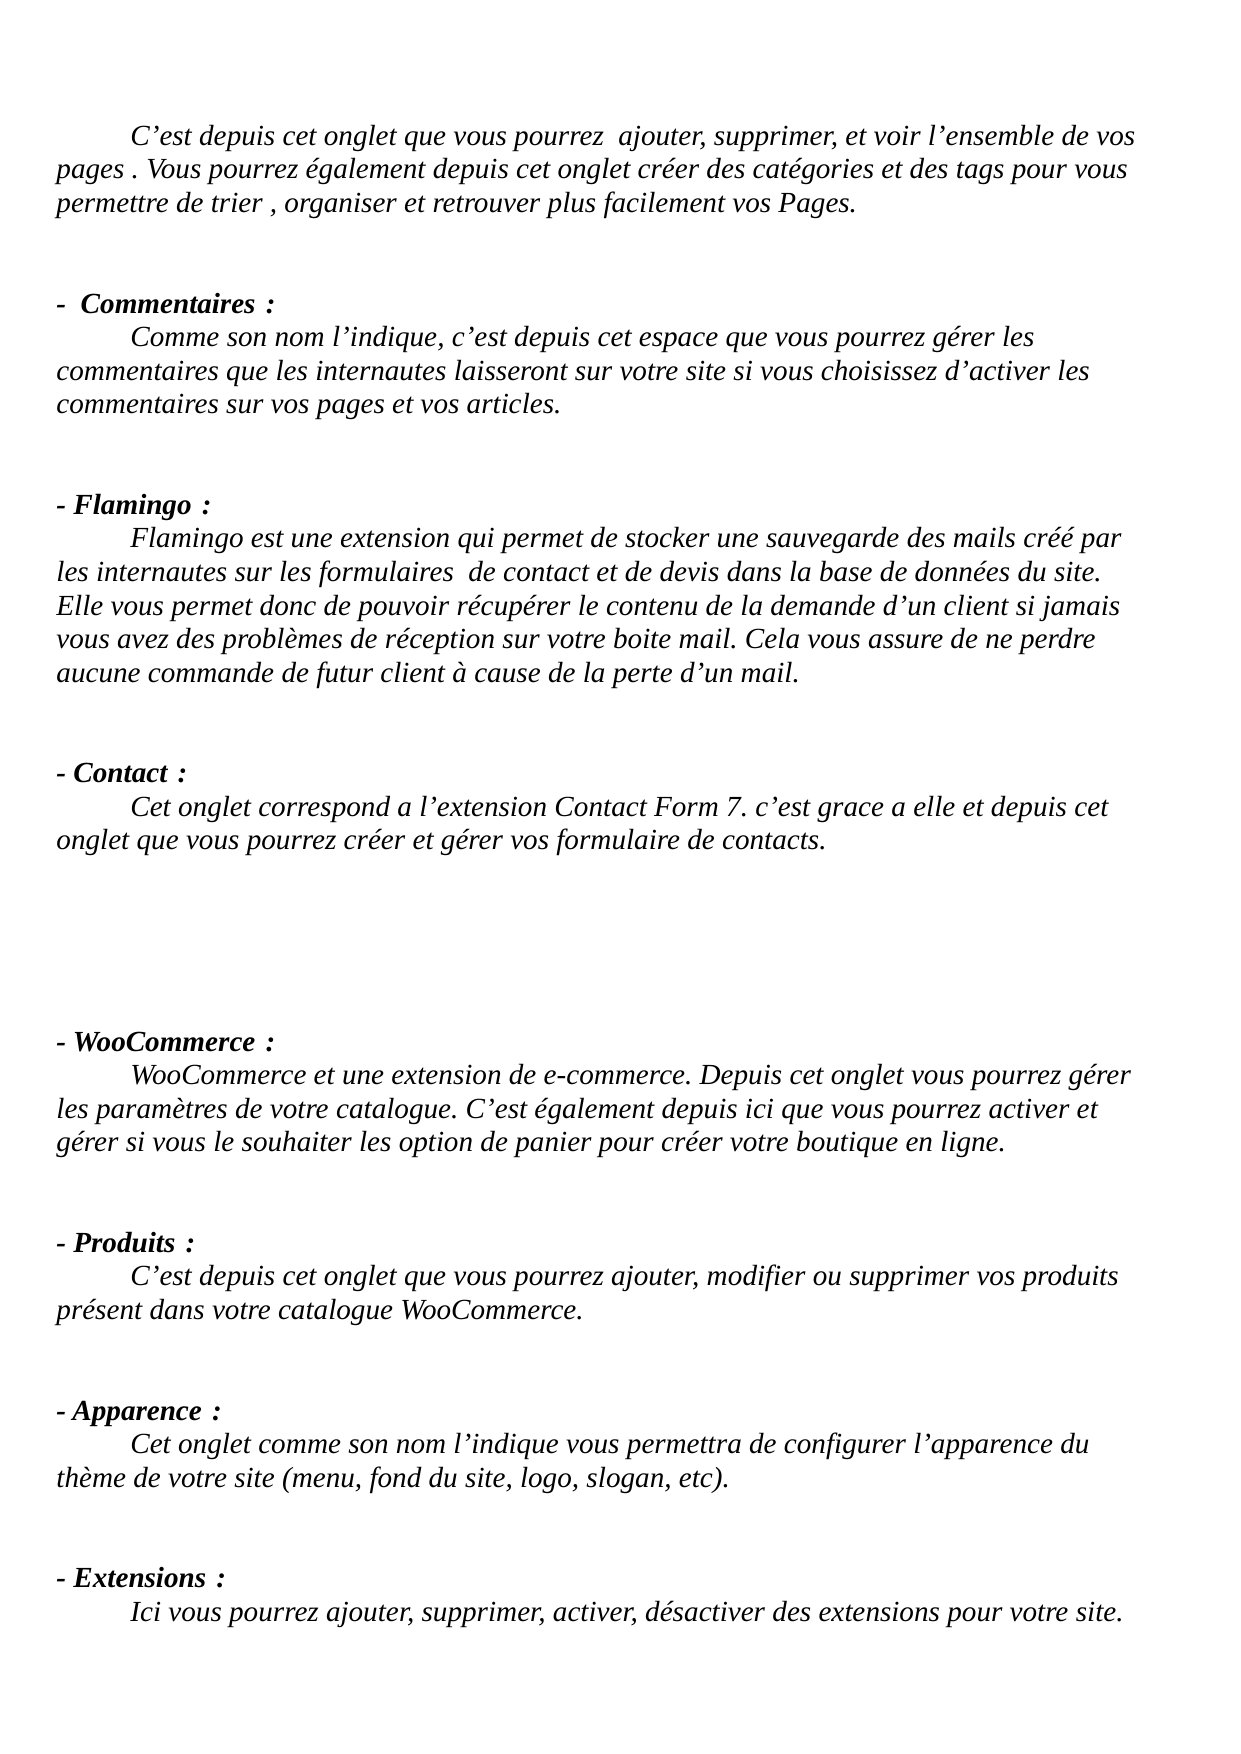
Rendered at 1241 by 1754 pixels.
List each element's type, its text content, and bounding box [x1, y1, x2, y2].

text - WooCommerce : [56, 1024, 1157, 1057]
text - Flamingo : [56, 487, 1157, 521]
text Cet onglet correspond a l’extension Contact Form 7. c’est grace a elle et depuis cet onglet que vous pourrez créer et gérer vos formulaire de contacts. [56, 789, 1157, 856]
text WooCommerce et une extension de e-commerce. Depuis cet onglet vous pourrez gérer les paramètres de votre catalogue. C’est également depuis ici que vous pourrez activer et gérer si vous le souhaiter les option de panier pour créer votre boutique en ligne. [56, 1057, 1157, 1158]
text - Produits : [56, 1225, 1157, 1258]
text - Commentaires : [56, 286, 1157, 319]
text Cet onglet comme son nom l’indique vous permettra de configurer l’apparence du thème de votre site (menu, fond du site, logo, slogan, etc). [56, 1426, 1157, 1493]
text - Apparence : [56, 1393, 1157, 1426]
text C’est depuis cet onglet que vous pourrez ajouter, supprimer, et voir l’ensemble de vos pages . Vous pourrez également depuis cet onglet créer des catégories et des tags pour vous permettre de trier , organiser et retrouver plus facilement vos Pages. [56, 118, 1157, 219]
text Comme son nom l’indique, c’est depuis cet espace que vous pourrez gérer les commentaires que les internautes laisseront sur votre site si vous choisissez d’activer les commentaires sur vos pages et vos articles. [56, 319, 1157, 420]
text - Extensions : [56, 1560, 1157, 1594]
text - Contact : [56, 755, 1157, 789]
text Ici vous pourrez ajouter, supprimer, activer, désactiver des extensions pour votre site. [56, 1594, 1157, 1627]
text C’est depuis cet onglet que vous pourrez ajouter, modifier ou supprimer vos produits présent dans votre catalogue WooCommerce. [56, 1258, 1157, 1326]
text Elle vous permet donc de pouvoir récupérer le contenu de la demande d’un client si jamais vous avez des problèmes de réception sur votre boite mail. Cela vous assure de ne perdre aucune commande de futur client à cause de la perte d’un mail. [56, 588, 1157, 688]
text Flamingo est une extension qui permet de stocker une sauvegarde des mails créé par les internautes sur les formulaires de contact et de devis dans la base de données du site. [56, 521, 1157, 588]
